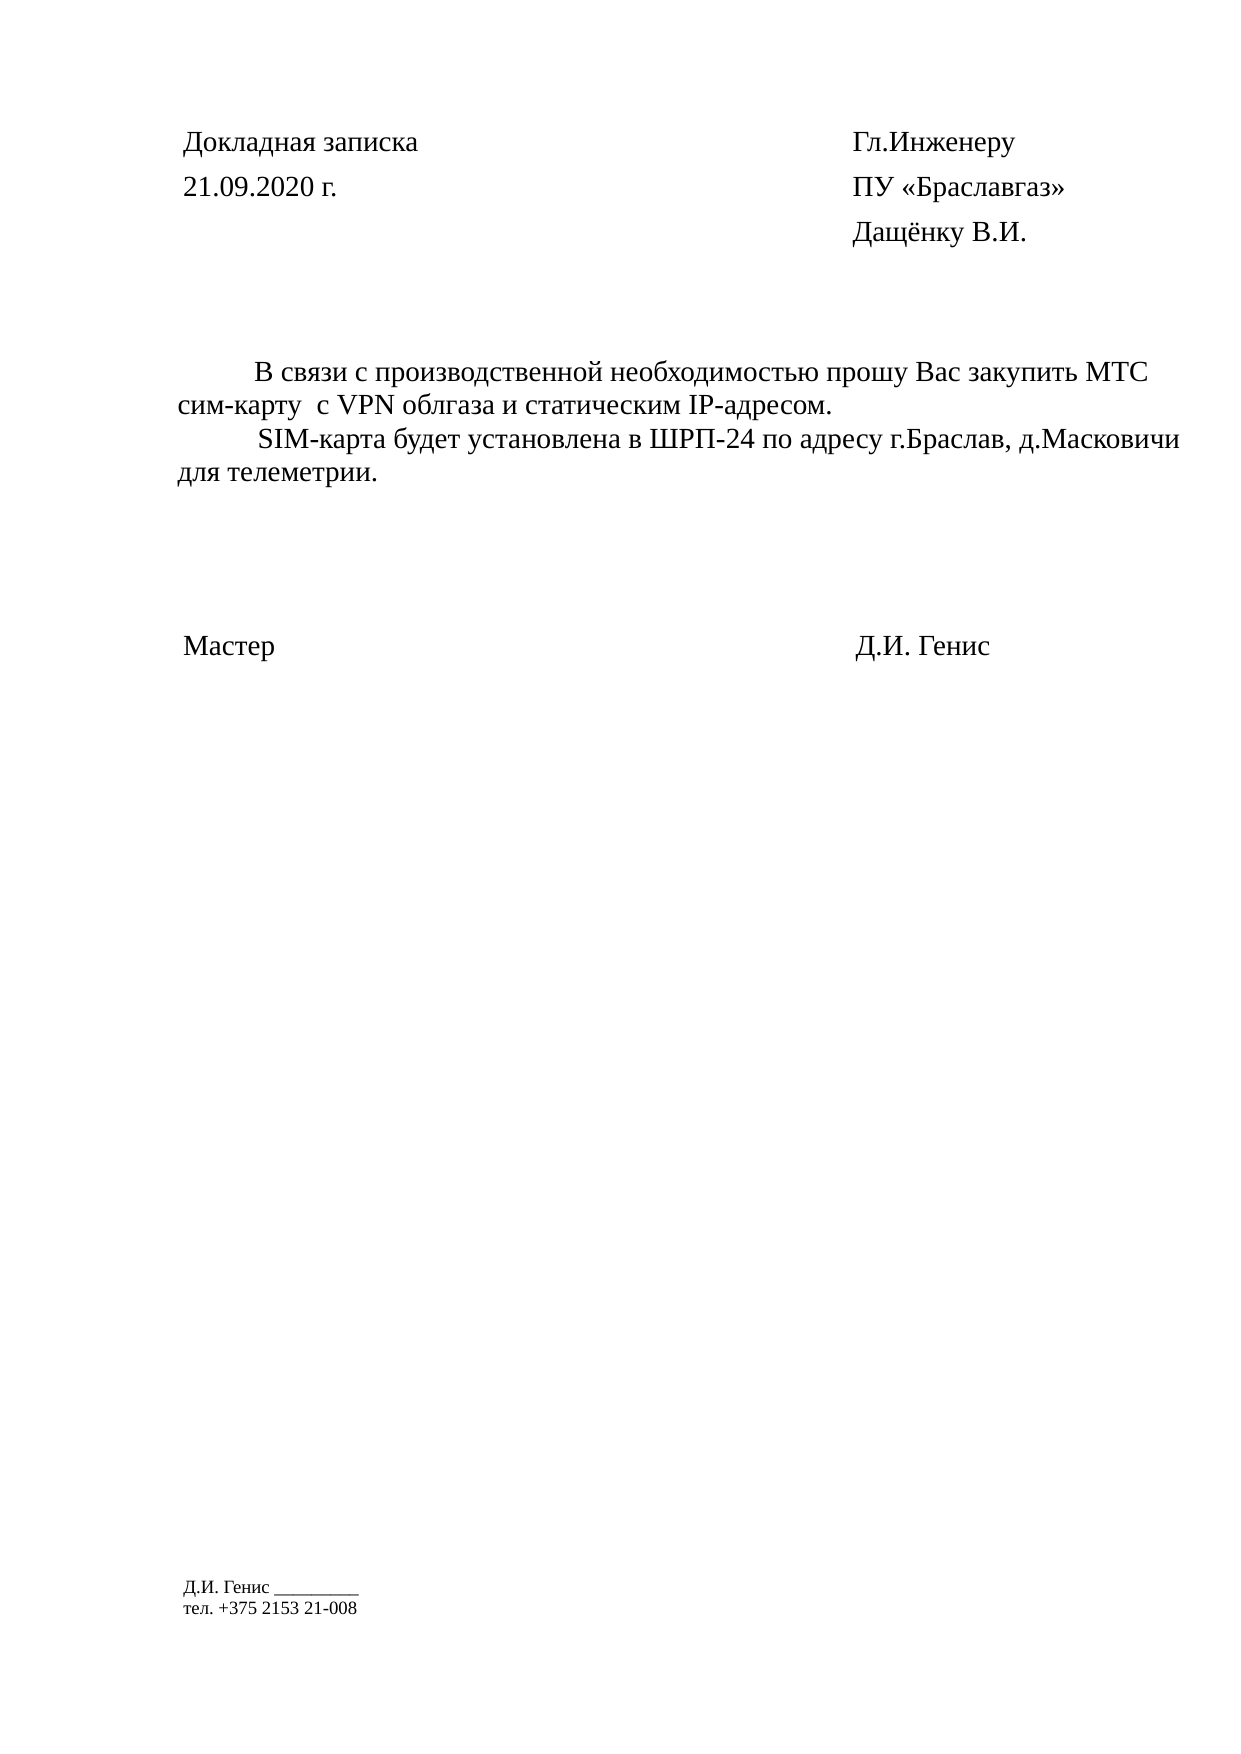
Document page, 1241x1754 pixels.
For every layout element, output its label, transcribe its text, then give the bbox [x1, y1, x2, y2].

text В связи с производственной необходимостью прошу Вас закупить МТС сим-карту с VPN облгаза и статическим IP-адресом. [177, 354, 1181, 421]
table_cell [177, 208, 512, 253]
table_cell ПУ «Браславгаз» [846, 163, 1181, 208]
table_cell 21.09.2020 г. [177, 163, 512, 208]
text SIM-карта будет установлена в ШРП-24 по адресу г.Браслав, д.Масковичи для телеметрии. [177, 421, 1181, 488]
table_header [484, 622, 849, 670]
table_header Докладная записка [177, 118, 512, 163]
table_header Мастер [177, 622, 484, 670]
table_header Гл.Инженеру [846, 118, 1181, 163]
text тел. +375 2153 21-008 [183, 1597, 1181, 1619]
table_cell Дащёнку В.И. [846, 208, 1181, 253]
table_cell [512, 208, 846, 253]
table_header Д.И. Генис [850, 622, 1181, 670]
text Д.И. Генис _________ [183, 1576, 1181, 1597]
table_cell [512, 163, 846, 208]
table_header [512, 118, 846, 163]
